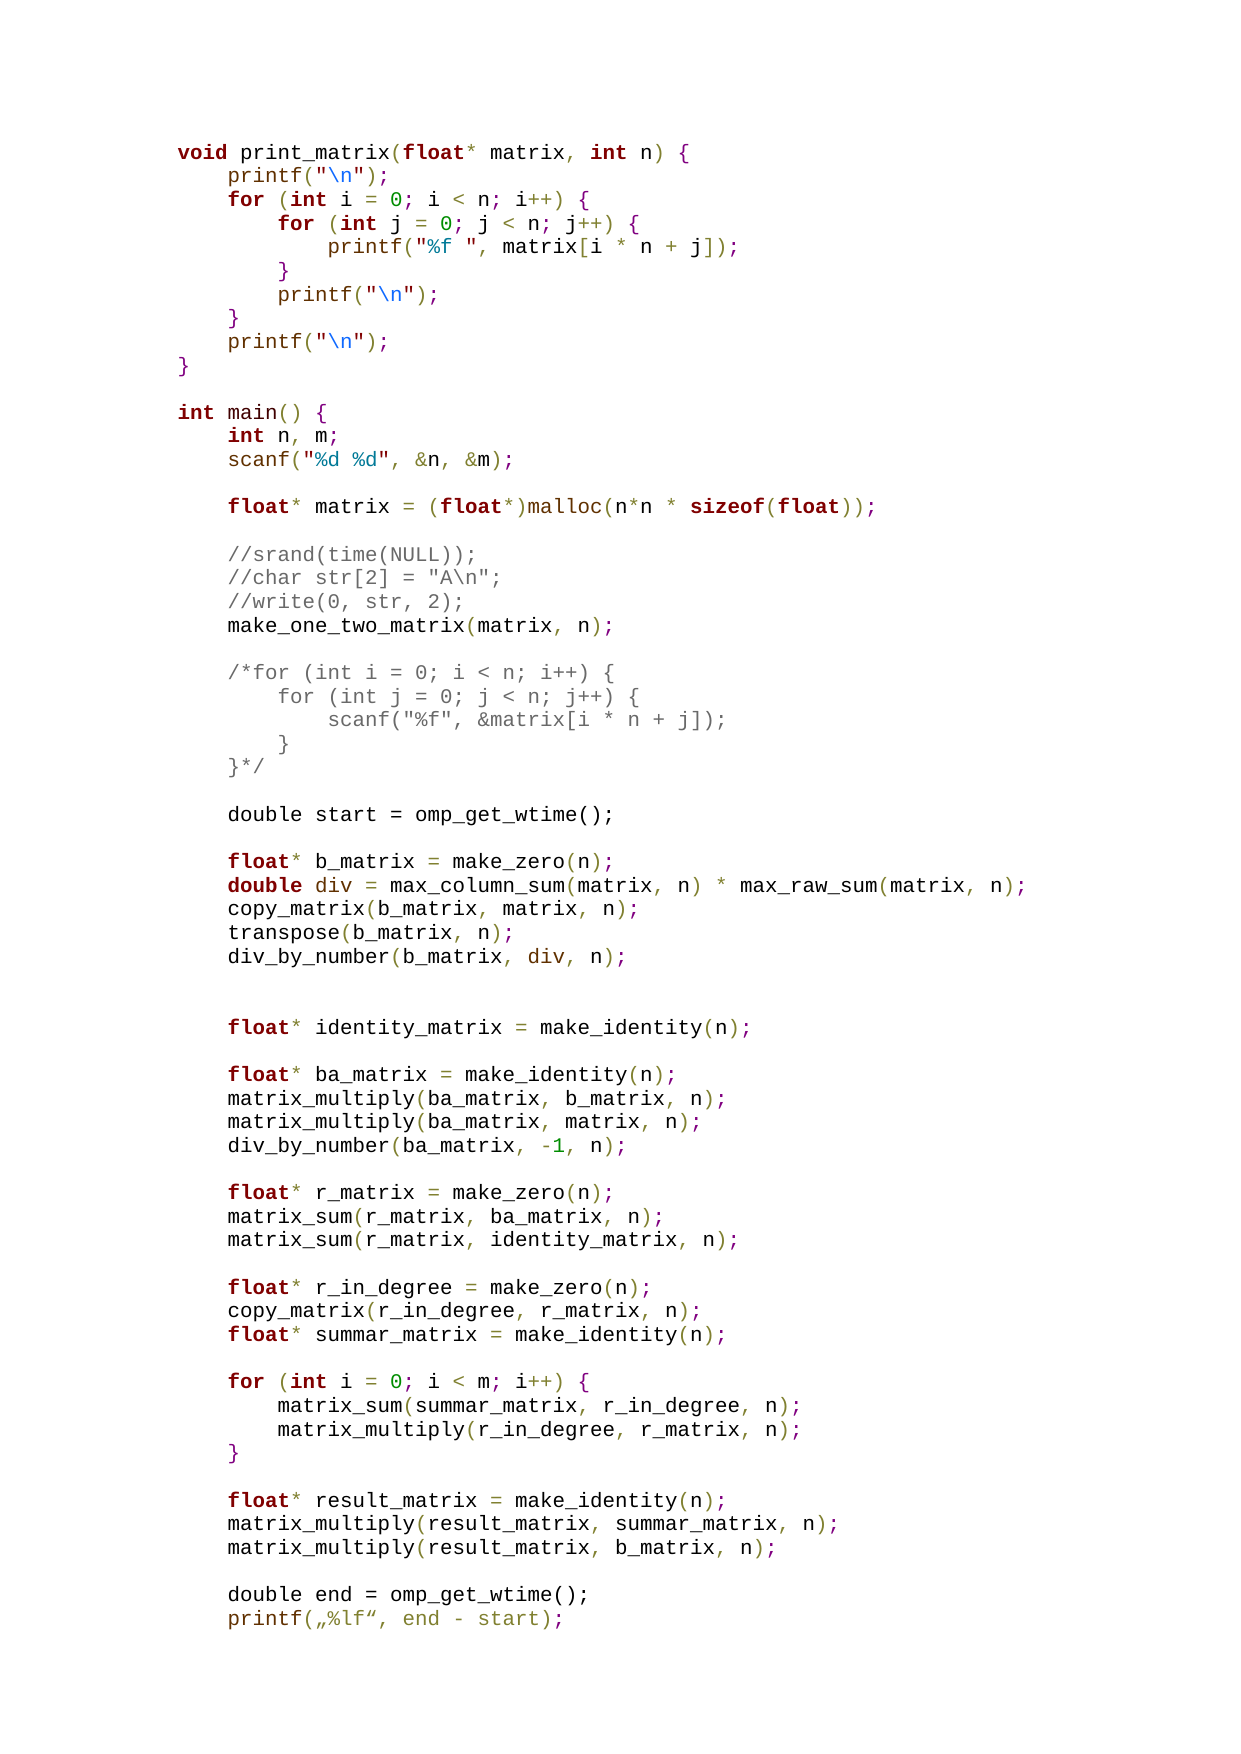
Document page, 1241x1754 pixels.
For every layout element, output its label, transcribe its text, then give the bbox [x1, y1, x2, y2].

text float* r_matrix = make_zero(n); [177, 1182, 1152, 1206]
text } [177, 733, 1152, 757]
text copy_matrix(b_matrix, matrix, n); [177, 898, 1152, 922]
text float* matrix = (float*)malloc(n*n * sizeof(float)); [177, 496, 1152, 520]
text printf("\n"); [177, 165, 1152, 189]
text printf(„%lf“, end - start); [177, 1608, 1152, 1631]
text matrix_multiply(result_matrix, summar_matrix, n); [177, 1513, 1152, 1537]
text matrix_multiply(r_in_degree, r_matrix, n); [177, 1419, 1152, 1442]
text } [177, 260, 1152, 284]
text double start = omp_get_wtime(); [177, 804, 1152, 827]
text make_one_two_matrix(matrix, n); [177, 615, 1152, 638]
text } [177, 1442, 1152, 1466]
text div_by_number(b_matrix, div, n); [177, 946, 1152, 969]
text matrix_sum(r_matrix, ba_matrix, n); [177, 1206, 1152, 1229]
text float* identity_matrix = make_identity(n); [177, 1017, 1152, 1040]
text float* b_matrix = make_zero(n); [177, 851, 1152, 875]
text printf("\n"); [177, 284, 1152, 307]
text div_by_number(ba_matrix, -1, n); [177, 1135, 1152, 1158]
text /*for (int i = 0; i < n; i++) { [177, 662, 1152, 686]
text //srand(time(NULL)); [177, 544, 1152, 567]
text float* summar_matrix = make_identity(n); [177, 1324, 1152, 1348]
text for (int i = 0; i < n; i++) { [177, 189, 1152, 213]
text void print_matrix(float* matrix, int n) { [177, 142, 1152, 165]
text for (int j = 0; j < n; j++) { [177, 213, 1152, 236]
text matrix_multiply(ba_matrix, b_matrix, n); [177, 1088, 1152, 1111]
text } [177, 354, 1152, 378]
text double end = omp_get_wtime(); [177, 1584, 1152, 1608]
text float* ba_matrix = make_identity(n); [177, 1064, 1152, 1088]
text for (int i = 0; i < m; i++) { [177, 1371, 1152, 1395]
text for (int j = 0; j < n; j++) { [177, 686, 1152, 709]
text //write(0, str, 2); [177, 591, 1152, 615]
text matrix_sum(r_matrix, identity_matrix, n); [177, 1229, 1152, 1253]
text copy_matrix(r_in_degree, r_matrix, n); [177, 1300, 1152, 1324]
text transpose(b_matrix, n); [177, 922, 1152, 946]
text }*/ [177, 757, 1152, 780]
text matrix_multiply(ba_matrix, matrix, n); [177, 1111, 1152, 1135]
text int n, m; [177, 426, 1152, 449]
text matrix_multiply(result_matrix, b_matrix, n); [177, 1537, 1152, 1561]
text scanf("%d %d", &n, &m); [177, 449, 1152, 473]
text printf("%f ", matrix[i * n + j]); [177, 236, 1152, 260]
text float* r_in_degree = make_zero(n); [177, 1277, 1152, 1300]
text double div = max_column_sum(matrix, n) * max_raw_sum(matrix, n); [177, 875, 1152, 898]
text scanf("%f", &matrix[i * n + j]); [177, 709, 1152, 733]
text float* result_matrix = make_identity(n); [177, 1489, 1152, 1513]
text //char str[2] = "A\n"; [177, 567, 1152, 591]
text matrix_sum(summar_matrix, r_in_degree, n); [177, 1395, 1152, 1419]
text printf("\n"); [177, 331, 1152, 354]
text int main() { [177, 402, 1152, 426]
text } [177, 307, 1152, 331]
